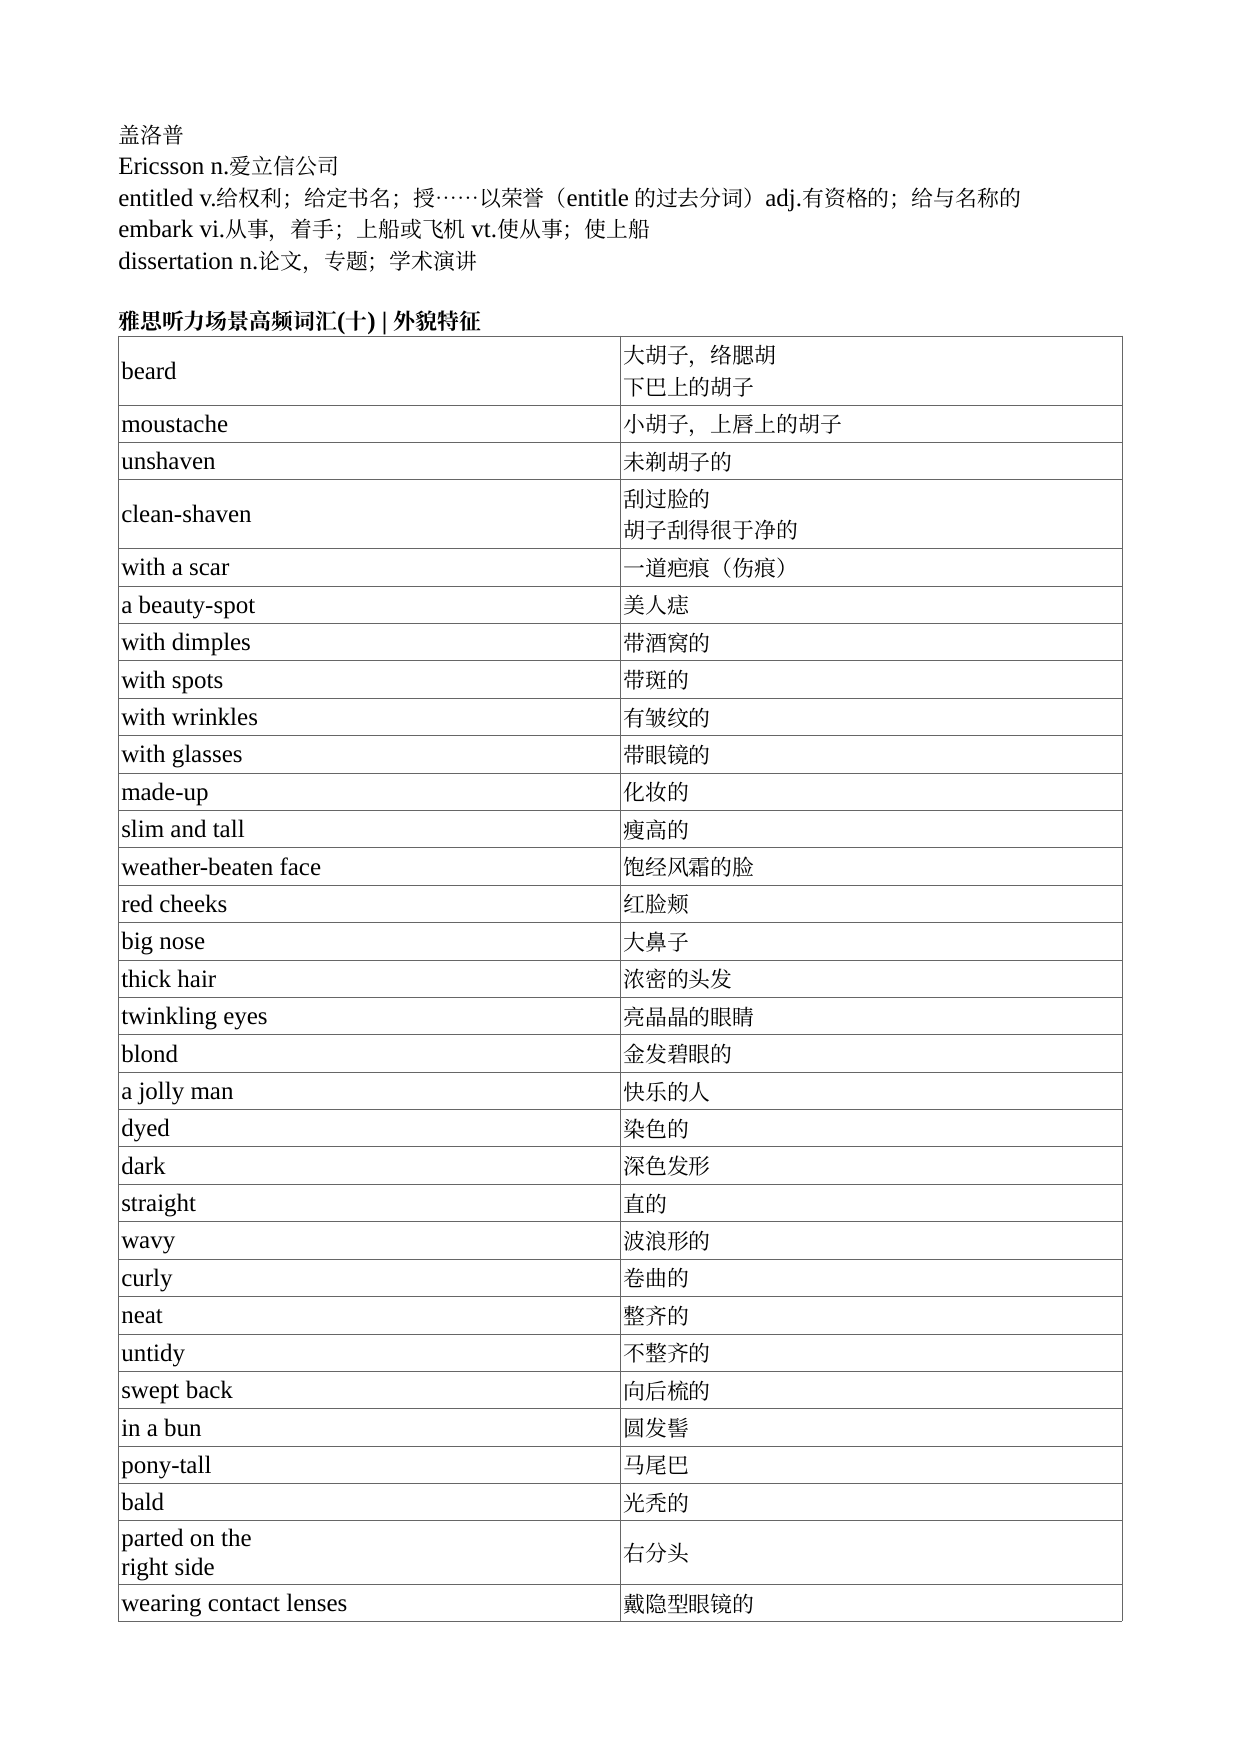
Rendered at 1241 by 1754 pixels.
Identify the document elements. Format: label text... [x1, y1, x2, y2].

table_cell 亮晶晶的眼睛 [621, 998, 1122, 1034]
table_cell 有皱纹的 [621, 699, 1122, 735]
table_cell wavy [119, 1222, 620, 1259]
table_cell red cheeks [119, 886, 620, 922]
table_cell 带斑的 [621, 661, 1122, 698]
table_cell thick hair [119, 961, 620, 997]
table_cell 小胡子，上唇上的胡子 [621, 406, 1122, 442]
table_cell 快乐的人 [621, 1073, 1122, 1109]
table_cell 不整齐的 [621, 1335, 1122, 1371]
table_cell with glasses [119, 736, 620, 772]
table_header 大胡子，络腮胡 下巴上的胡子 [621, 337, 1122, 404]
table_cell swept back [119, 1372, 620, 1408]
table_cell blond [119, 1035, 620, 1072]
table_cell 大鼻子 [621, 923, 1122, 959]
table_cell 深色发形 [621, 1147, 1122, 1184]
table_cell pony-tall [119, 1447, 620, 1483]
table_cell 戴隐型眼镜的 [621, 1585, 1122, 1621]
table_cell with wrinkles [119, 699, 620, 735]
table_cell dark [119, 1147, 620, 1184]
table_cell 刮过脸的 胡子刮得很于净的 [621, 480, 1122, 548]
table_cell 马尾巴 [621, 1447, 1122, 1483]
table_cell 未剃胡子的 [621, 443, 1122, 479]
table_cell dyed [119, 1110, 620, 1146]
table_cell 向后梳的 [621, 1372, 1122, 1408]
table_cell unshaven [119, 443, 620, 479]
table_cell untidy [119, 1335, 620, 1371]
table_cell a beauty-spot [119, 587, 620, 623]
table_header beard [119, 337, 620, 404]
table_cell 波浪形的 [621, 1222, 1122, 1259]
table_cell 带眼镜的 [621, 736, 1122, 772]
table_cell 瘦高的 [621, 811, 1122, 847]
table_cell slim and tall [119, 811, 620, 847]
text entitled v.给权利；给定书名；授……以荣誉（entitle的过去分词）adj.有资格的；给与名称的 [118, 181, 1122, 212]
table_cell 右分头 [621, 1521, 1122, 1584]
table_cell 一道疤痕（伤痕） [621, 549, 1122, 586]
table_cell twinkling eyes [119, 998, 620, 1034]
table_cell wearing contact lenses [119, 1585, 620, 1621]
table_cell 金发碧眼的 [621, 1035, 1122, 1072]
table_cell weather-beaten face [119, 848, 620, 885]
table_cell straight [119, 1185, 620, 1221]
table_cell 浓密的头发 [621, 961, 1122, 997]
table_cell 直的 [621, 1185, 1122, 1221]
text 盖洛普 [118, 118, 1122, 149]
table_cell bald [119, 1484, 620, 1520]
table_cell 光秃的 [621, 1484, 1122, 1520]
table_cell 带酒窝的 [621, 624, 1122, 660]
table_cell a jolly man [119, 1073, 620, 1109]
table_cell made-up [119, 774, 620, 810]
table_cell 饱经风霜的脸 [621, 848, 1122, 885]
table_cell parted on the right side [119, 1521, 620, 1584]
table_cell 化妆的 [621, 774, 1122, 810]
table_cell neat [119, 1297, 620, 1333]
table_cell 整齐的 [621, 1297, 1122, 1333]
table_cell with spots [119, 661, 620, 698]
table_cell with dimples [119, 624, 620, 660]
text 雅思听力场景高频词汇(十) | 外貌特征 [118, 304, 1122, 336]
table_cell with a scar [119, 549, 620, 586]
table_cell clean-shaven [119, 480, 620, 548]
table_cell 卷曲的 [621, 1260, 1122, 1296]
text embark vi.从事，着手；上船或飞机 vt.使从事；使上船 [118, 212, 1122, 244]
text dissertation n.论文，专题；学术演讲 [118, 244, 1122, 275]
table_cell moustache [119, 406, 620, 442]
table_cell curly [119, 1260, 620, 1296]
text Ericsson n.爱立信公司 [118, 149, 1122, 181]
table_cell 红脸颊 [621, 886, 1122, 922]
table_cell 染色的 [621, 1110, 1122, 1146]
table_cell in a bun [119, 1409, 620, 1446]
table_cell big nose [119, 923, 620, 959]
table_cell 圆发髻 [621, 1409, 1122, 1446]
table_cell 美人痣 [621, 587, 1122, 623]
